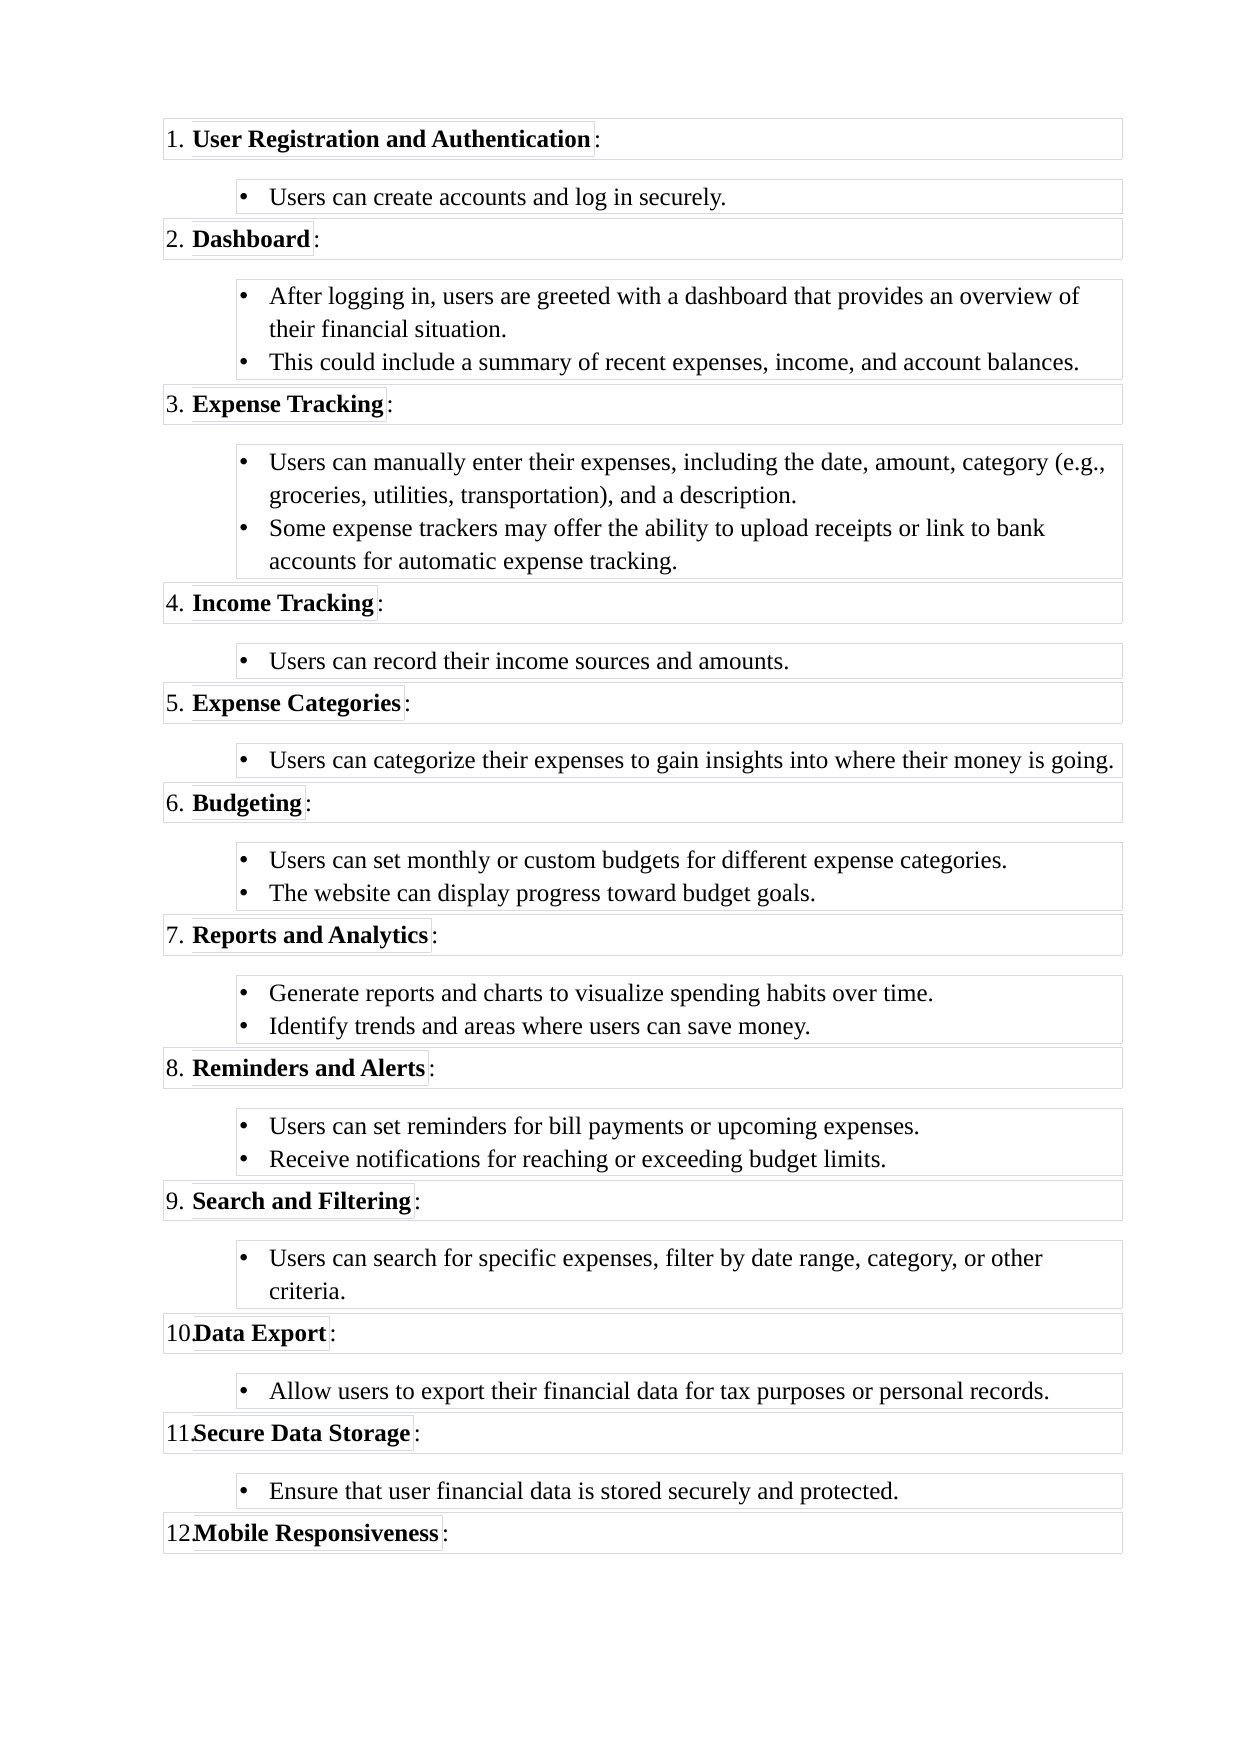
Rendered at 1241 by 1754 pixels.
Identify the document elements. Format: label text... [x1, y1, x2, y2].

list Some expense trackers may offer the ability to upload receipts or link to bank accounts for automatic expense tracking. [237, 510, 1122, 578]
list Ensure that user financial data is stored securely and protected. [237, 1474, 1122, 1508]
list Expense Categories: [164, 683, 1122, 723]
list After logging in, users are greeted with a dashboard that provides an overview of their financial situation. [237, 280, 1122, 343]
list Identify trends and areas where users can save money. [237, 1008, 1122, 1043]
list Expense Tracking: [164, 385, 1122, 424]
list Receive notifications for reaching or exceeding budget limits. [237, 1141, 1122, 1175]
list This could include a summary of recent expenses, income, and account balances. [237, 344, 1122, 379]
list Reports and Analytics: [164, 915, 1122, 955]
list Dashboard: [164, 219, 1122, 259]
list Users can set monthly or custom budgets for different expense categories. [237, 843, 1122, 874]
list Users can search for specific expenses, filter by date range, category, or other criteria. [237, 1241, 1122, 1308]
list Users can record their income sources and amounts. [237, 644, 1122, 678]
list Users can set reminders for bill payments or upcoming expenses. [237, 1109, 1122, 1139]
list Data Export: [164, 1314, 1122, 1353]
list Income Tracking: [164, 583, 1122, 623]
list Mobile Responsiveness: [164, 1513, 1122, 1553]
list Allow users to export their financial data for tax purposes or personal records. [237, 1374, 1122, 1408]
list The website can display progress toward budget goals. [237, 875, 1122, 910]
list Generate reports and charts to visualize spending habits over time. [237, 976, 1122, 1007]
list Reminders and Alerts: [164, 1048, 1122, 1088]
list Users can manually enter their expenses, including the date, amount, category (e.g., groceries, utilities, transportation), and a description. [237, 445, 1122, 509]
list Users can categorize their expenses to gain insights into where their money is going. [237, 744, 1122, 777]
list Search and Filtering: [164, 1181, 1122, 1220]
list User Registration and Authentication: [164, 119, 1122, 159]
list Users can create accounts and log in securely. [237, 180, 1122, 213]
list Secure Data Storage: [164, 1413, 1122, 1453]
list Budgeting: [164, 783, 1122, 822]
